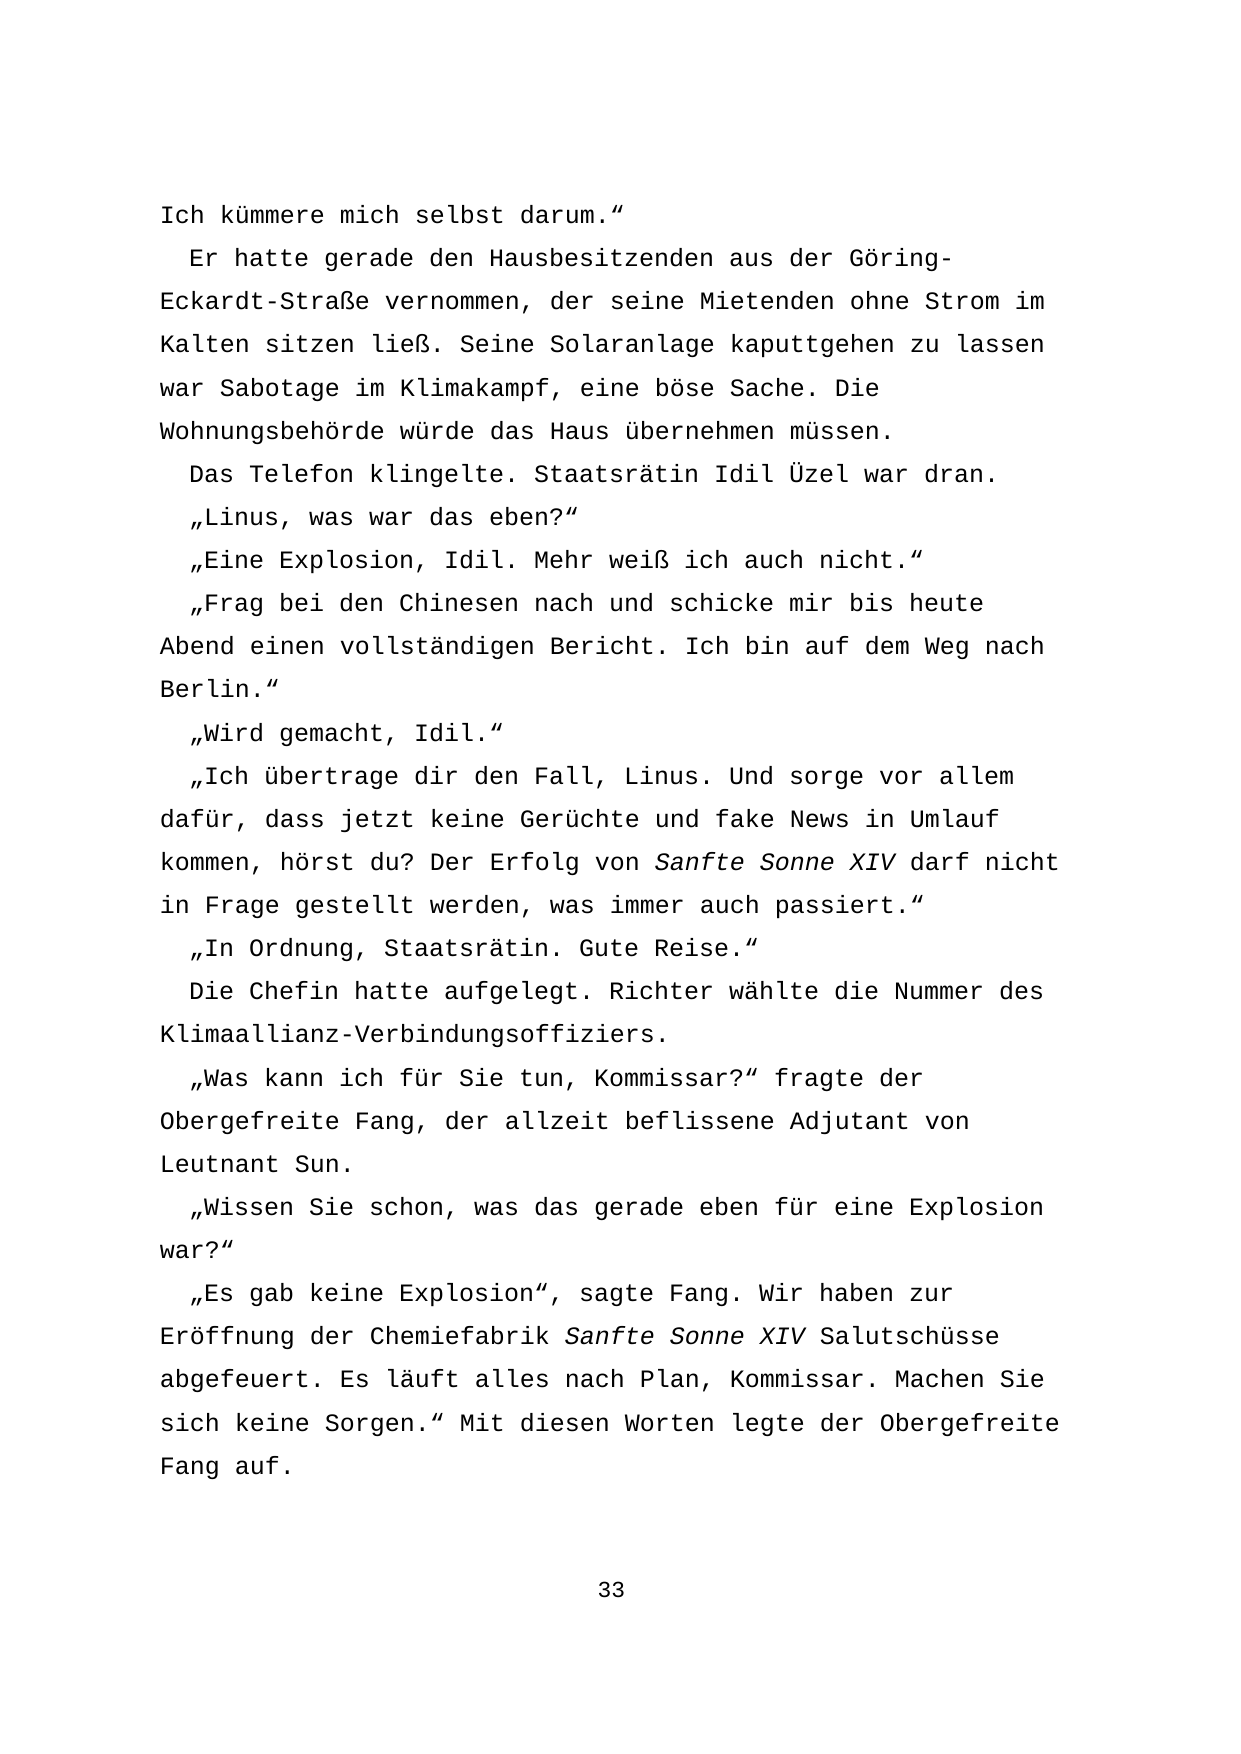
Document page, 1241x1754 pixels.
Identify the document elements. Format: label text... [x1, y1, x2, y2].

text „Wissen Sie schon, was das gerade eben für eine Explosion war?“ [159, 1181, 1063, 1267]
text „Wird gemacht, Idil.“ [159, 706, 1063, 749]
text Das Telefon klingelte. Staatsrätin Idil Üzel war dran. [159, 448, 1063, 491]
text „In Ordnung, Staatsrätin. Gute Reise.“ [159, 922, 1063, 965]
text „Eine Explosion, Idil. Mehr weiß ich auch nicht.“ [159, 534, 1063, 577]
text „Linus, was war das eben?“ [159, 491, 1063, 534]
text Die Chefin hatte aufgelegt. Richter wählte die Nummer des Klimaallianz-Verbindungsoffiziers. [159, 965, 1063, 1051]
text „Es gab keine Explosion“, sagte Fang. Wir haben zur Eröffnung der Chemiefabrik Sanfte Sonne XIV Salutschüsse abgefeuert. Es läuft alles nach Plan, Kommissar. Machen Sie sich keine Sorgen.“ Mit diesen Worten legte der Obergefreite Fang auf. [159, 1267, 1063, 1483]
text „Frag bei den Chinesen nach und schicke mir bis heute Abend einen vollständigen Bericht. Ich bin auf dem Weg nach Berlin.“ [159, 577, 1063, 706]
text Ich kümmere mich selbst darum.“ [159, 189, 1063, 232]
text Er hatte gerade den Hausbesitzenden aus der Göring-Eckardt-Straße vernommen, der seine Mietenden ohne Strom im Kalten sitzen ließ. Seine Solaranlage kaputtgehen zu lassen war Sabotage im Klimakampf, eine böse Sache. Die Wohnungsbehörde würde das Haus übernehmen müssen. [159, 232, 1063, 448]
text „Was kann ich für Sie tun, Kommissar?“ fragte der Obergefreite Fang, der allzeit beflissene Adjutant von Leutnant Sun. [159, 1051, 1063, 1181]
text „Ich übertrage dir den Fall, Linus. Und sorge vor allem dafür, dass jetzt keine Gerüchte und fake News in Umlauf kommen, hörst du? Der Erfolg von Sanfte Sonne XIV darf nicht in Frage gestellt werden, was immer auch passiert.“ [159, 749, 1063, 922]
